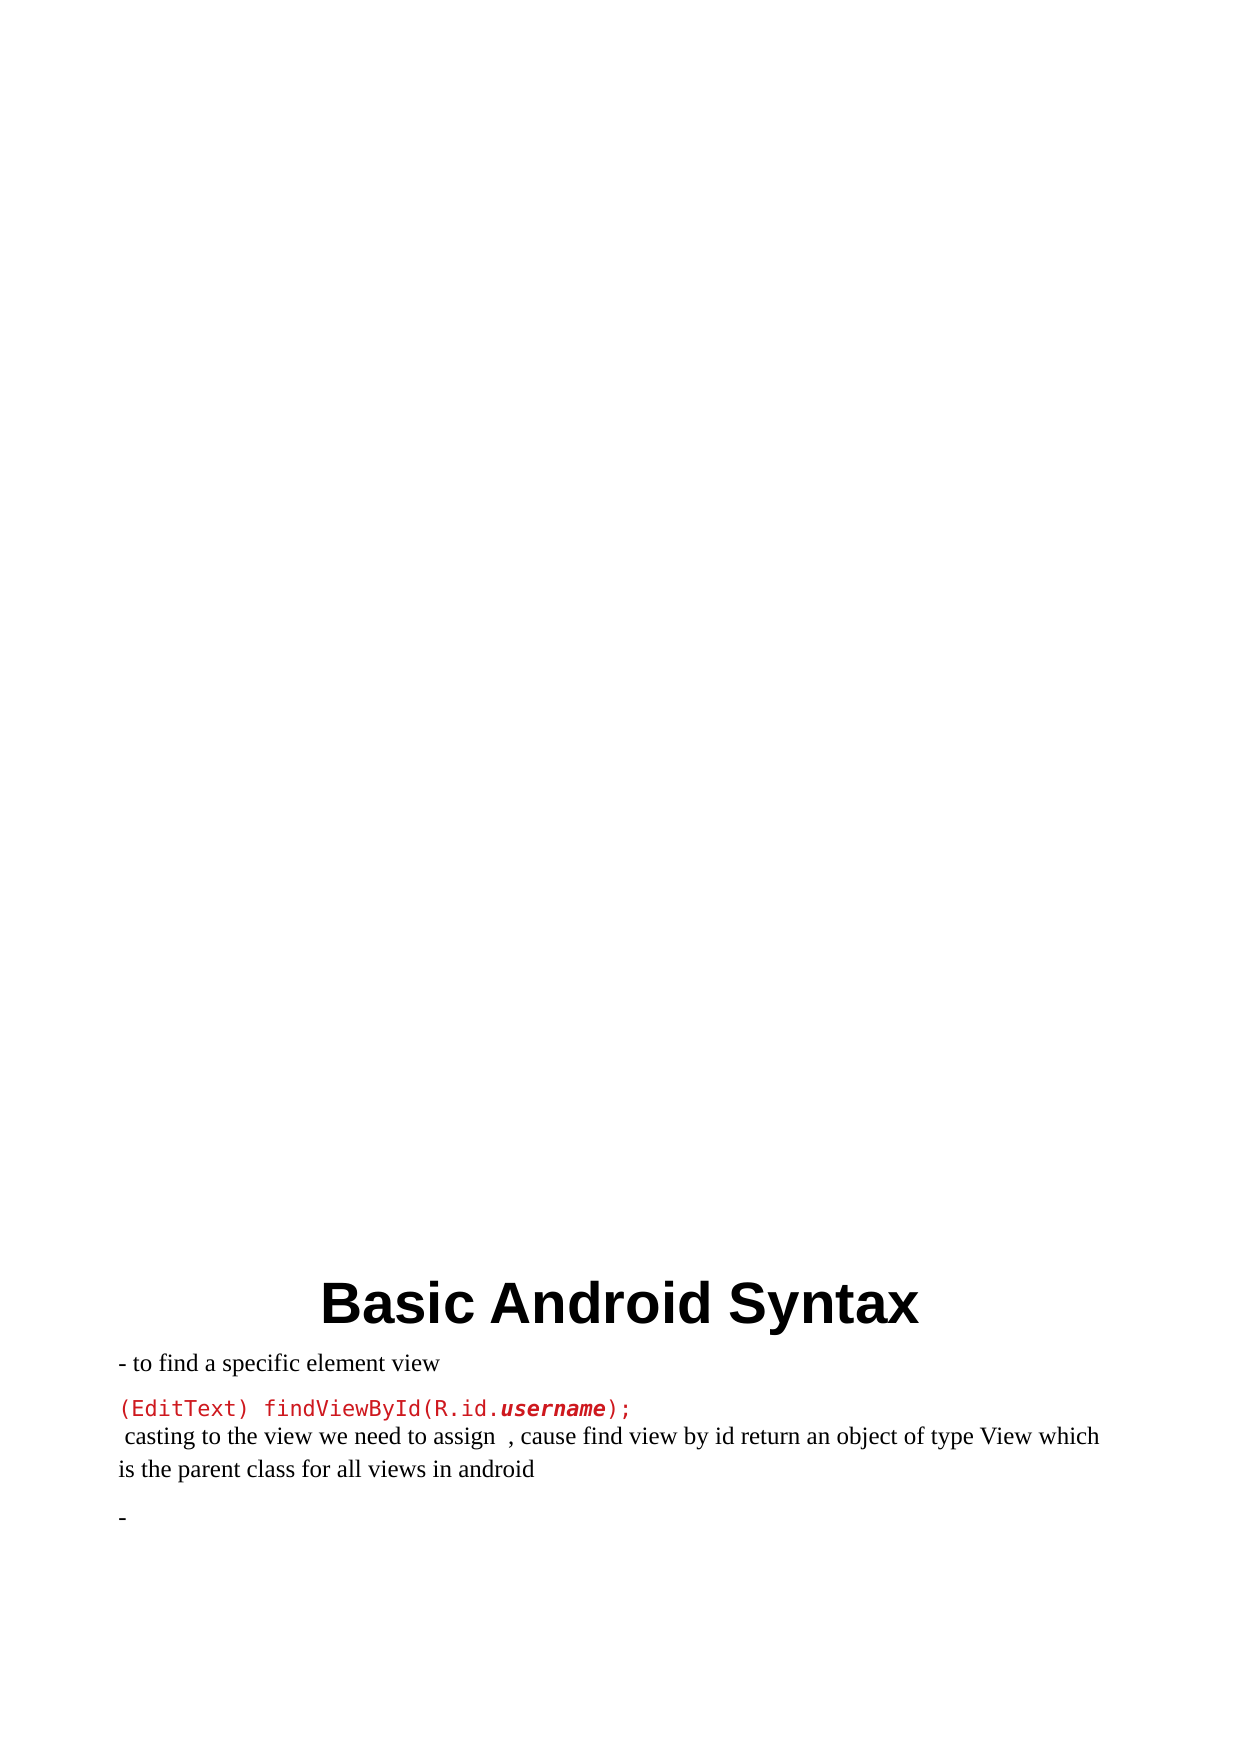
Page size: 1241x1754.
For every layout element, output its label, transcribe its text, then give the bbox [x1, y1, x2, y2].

text (EditText) findViewById(R.id.username); [118, 1396, 1122, 1421]
title Basic Android Syntax [118, 1268, 1122, 1336]
text - [118, 1502, 1122, 1531]
text casting to the view we need to assign , cause find view by id return an object of type View which is the parent class for all views in android [118, 1421, 1122, 1483]
text - to find a specific element view [118, 1348, 1122, 1377]
